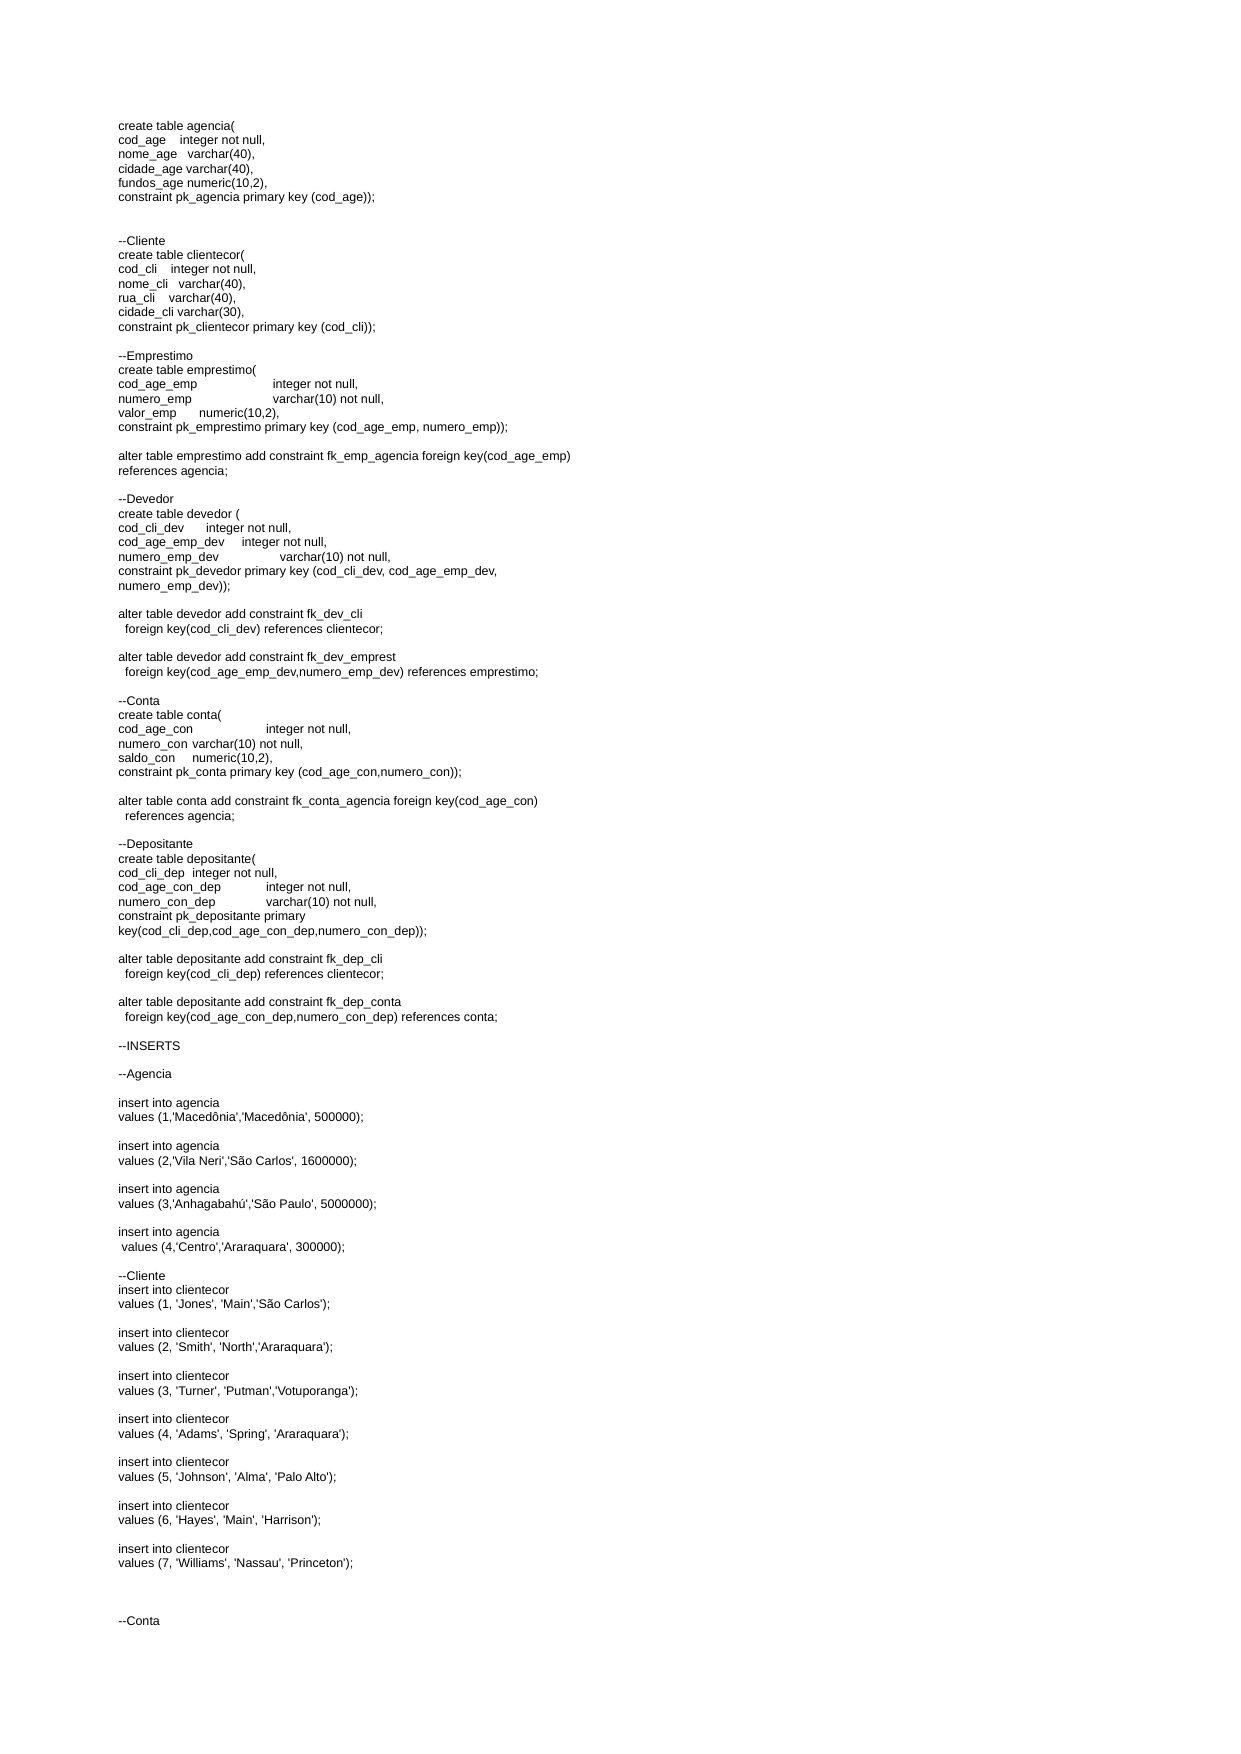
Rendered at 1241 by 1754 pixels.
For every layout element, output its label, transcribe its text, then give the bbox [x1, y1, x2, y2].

text insert into clientecor [118, 1455, 1122, 1469]
text foreign key(cod_cli_dev) references clientecor; [118, 621, 1122, 636]
text insert into clientecor [118, 1498, 1122, 1512]
text --Cliente [118, 233, 1122, 247]
text rua_cli varchar(40), [118, 291, 1122, 305]
text key(cod_cli_dep,cod_age_con_dep,numero_con_dep)); [118, 923, 1122, 937]
text references agencia; [118, 463, 1122, 477]
text cod_age_emp_dev integer not null, [118, 535, 1122, 549]
text create table conta( [118, 707, 1122, 722]
text cod_age integer not null, [118, 132, 1122, 147]
text insert into agencia [118, 1096, 1122, 1110]
text values (2, 'Smith', 'North','Araraquara'); [118, 1340, 1122, 1354]
text values (1, 'Jones', 'Main','São Carlos'); [118, 1297, 1122, 1311]
text insert into clientecor [118, 1282, 1122, 1297]
text nome_age varchar(40), [118, 147, 1122, 161]
text insert into clientecor [118, 1541, 1122, 1556]
text cod_cli integer not null, [118, 262, 1122, 276]
text insert into clientecor [118, 1369, 1122, 1383]
text constraint pk_emprestimo primary key (cod_age_emp, numero_emp)); [118, 420, 1122, 434]
text --INSERTS [118, 1038, 1122, 1052]
text cod_age_emp integer not null, [118, 377, 1122, 391]
text --Agencia [118, 1067, 1122, 1081]
text alter table depositante add constraint fk_dep_conta [118, 995, 1122, 1009]
text create table agencia( [118, 118, 1122, 132]
text create table clientecor( [118, 247, 1122, 262]
text cod_cli_dep integer not null, [118, 866, 1122, 880]
text references agencia; [118, 808, 1122, 822]
text saldo_con numeric(10,2), [118, 751, 1122, 765]
text foreign key(cod_age_con_dep,numero_con_dep) references conta; [118, 1009, 1122, 1024]
text values (2,'Vila Neri','São Carlos', 1600000); [118, 1153, 1122, 1167]
text numero_con_dep varchar(10) not null, [118, 894, 1122, 909]
text alter table emprestimo add constraint fk_emp_agencia foreign key(cod_age_emp) [118, 449, 1122, 463]
text numero_emp_dev)); [118, 578, 1122, 592]
text constraint pk_agencia primary key (cod_age)); [118, 190, 1122, 204]
text foreign key(cod_cli_dep) references clientecor; [118, 966, 1122, 981]
text create table depositante( [118, 851, 1122, 866]
text cidade_age varchar(40), [118, 161, 1122, 176]
text insert into clientecor [118, 1412, 1122, 1426]
text insert into agencia [118, 1182, 1122, 1196]
text --Cliente [118, 1268, 1122, 1282]
text alter table devedor add constraint fk_dev_cli [118, 607, 1122, 621]
text numero_con varchar(10) not null, [118, 736, 1122, 751]
text fundos_age numeric(10,2), [118, 176, 1122, 190]
text values (5, 'Johnson', 'Alma', 'Palo Alto'); [118, 1469, 1122, 1484]
text numero_emp_dev varchar(10) not null, [118, 549, 1122, 564]
text alter table conta add constraint fk_conta_agencia foreign key(cod_age_con) [118, 794, 1122, 808]
text --Depositante [118, 837, 1122, 851]
text create table emprestimo( [118, 362, 1122, 377]
text values (4, 'Adams', 'Spring', 'Araraquara'); [118, 1426, 1122, 1441]
text insert into agencia [118, 1225, 1122, 1239]
text insert into agencia [118, 1139, 1122, 1153]
text values (4,'Centro','Araraquara', 300000); [118, 1239, 1122, 1254]
text --Devedor [118, 492, 1122, 506]
text --Conta [118, 693, 1122, 707]
text constraint pk_clientecor primary key (cod_cli)); [118, 319, 1122, 334]
text numero_emp varchar(10) not null, [118, 391, 1122, 406]
text --Conta [118, 1613, 1122, 1627]
text alter table devedor add constraint fk_dev_emprest [118, 650, 1122, 664]
text cod_age_con integer not null, [118, 722, 1122, 736]
text values (1,'Macedônia','Macedônia', 500000); [118, 1110, 1122, 1124]
text nome_cli varchar(40), [118, 276, 1122, 291]
text values (7, 'Williams', 'Nassau', 'Princeton'); [118, 1556, 1122, 1570]
text alter table depositante add constraint fk_dep_cli [118, 952, 1122, 966]
text constraint pk_devedor primary key (cod_cli_dev, cod_age_emp_dev, [118, 564, 1122, 578]
text values (6, 'Hayes', 'Main', 'Harrison'); [118, 1512, 1122, 1527]
text valor_emp numeric(10,2), [118, 406, 1122, 420]
text cod_age_con_dep integer not null, [118, 880, 1122, 894]
text values (3, 'Turner', 'Putman','Votuporanga'); [118, 1383, 1122, 1397]
text constraint pk_depositante primary [118, 909, 1122, 923]
text values (3,'Anhagabahú','São Paulo', 5000000); [118, 1196, 1122, 1211]
text constraint pk_conta primary key (cod_age_con,numero_con)); [118, 765, 1122, 779]
text --Emprestimo [118, 348, 1122, 362]
text cidade_cli varchar(30), [118, 305, 1122, 319]
text create table devedor ( [118, 506, 1122, 521]
text cod_cli_dev integer not null, [118, 521, 1122, 535]
text foreign key(cod_age_emp_dev,numero_emp_dev) references emprestimo; [118, 664, 1122, 679]
text insert into clientecor [118, 1326, 1122, 1340]
